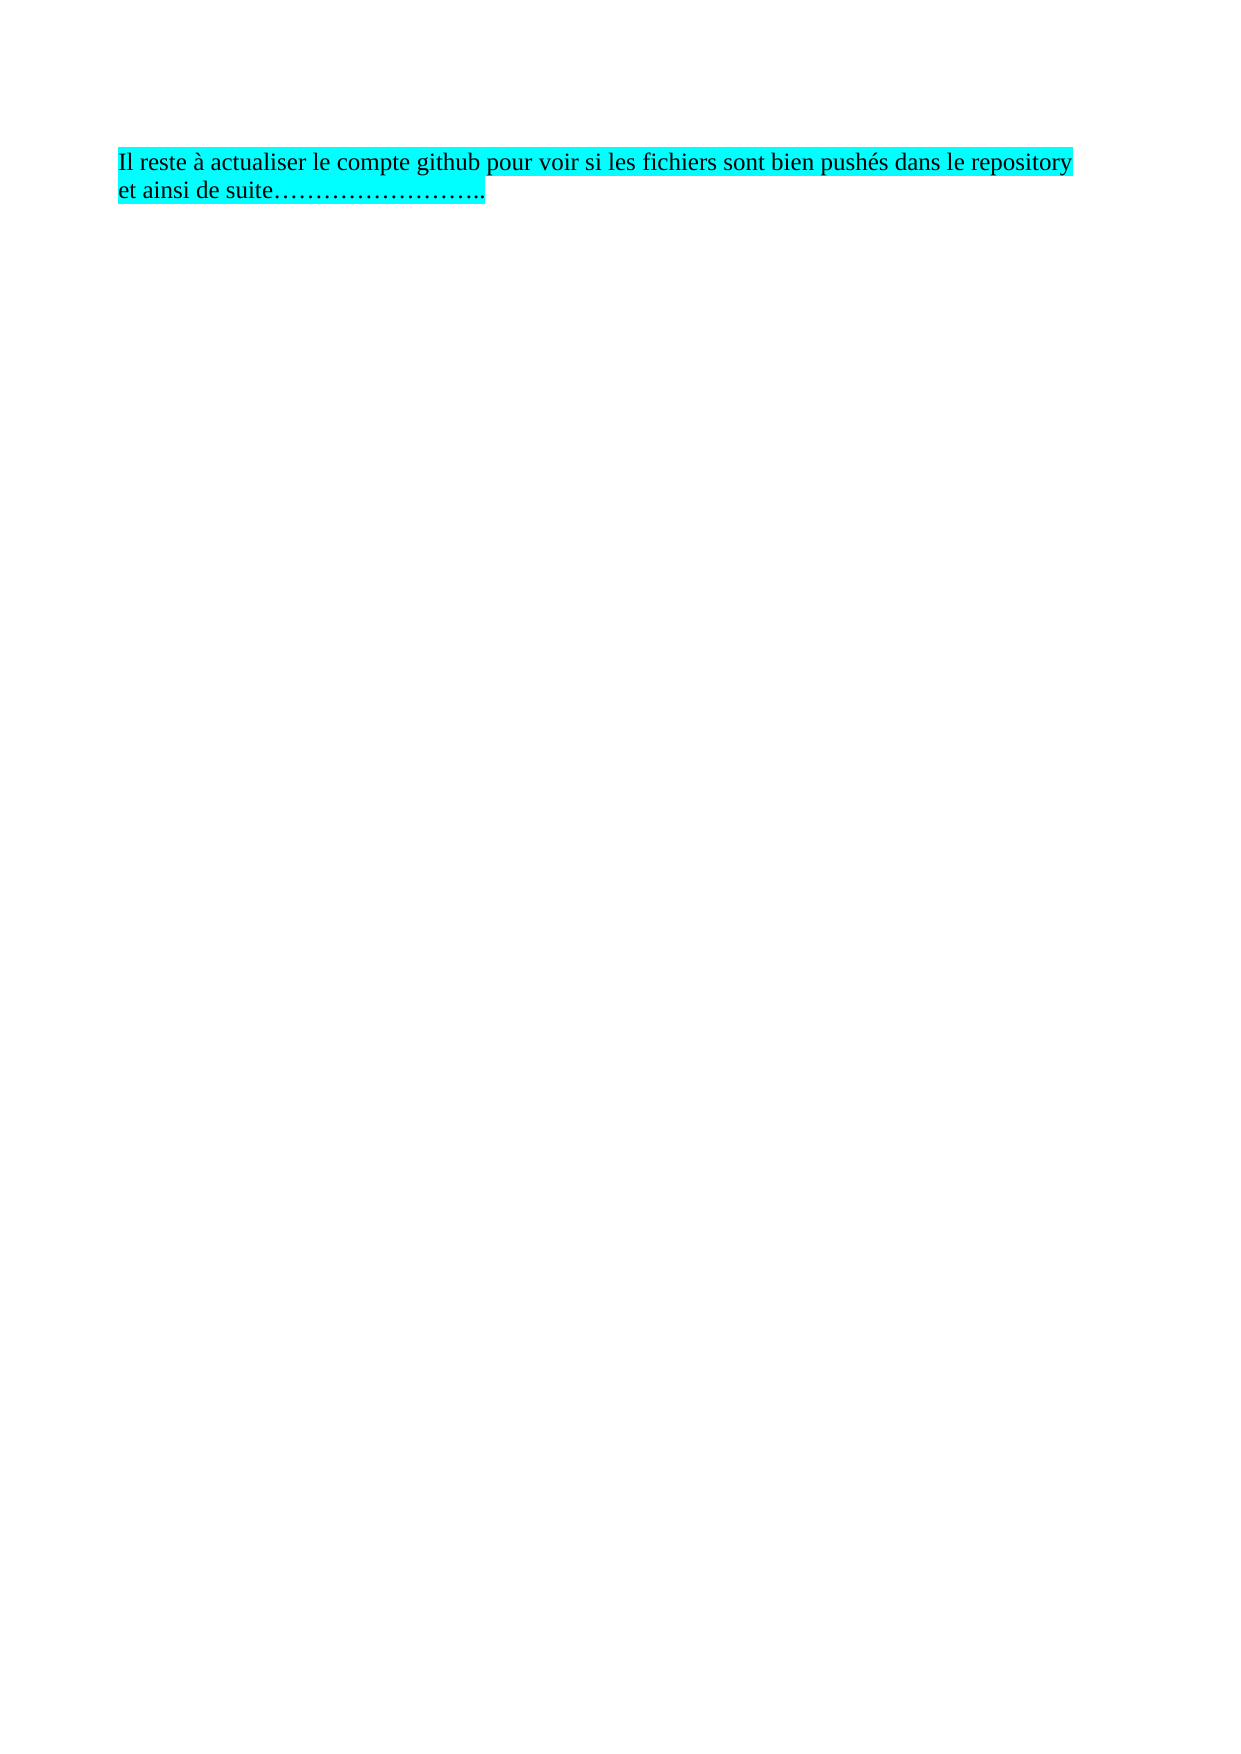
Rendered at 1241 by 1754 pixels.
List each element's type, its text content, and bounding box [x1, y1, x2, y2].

text et ainsi de suite…………………….. [118, 176, 1122, 204]
text Il reste à actualiser le compte github pour voir si les fichiers sont bien pushés dans le repository [118, 147, 1122, 176]
